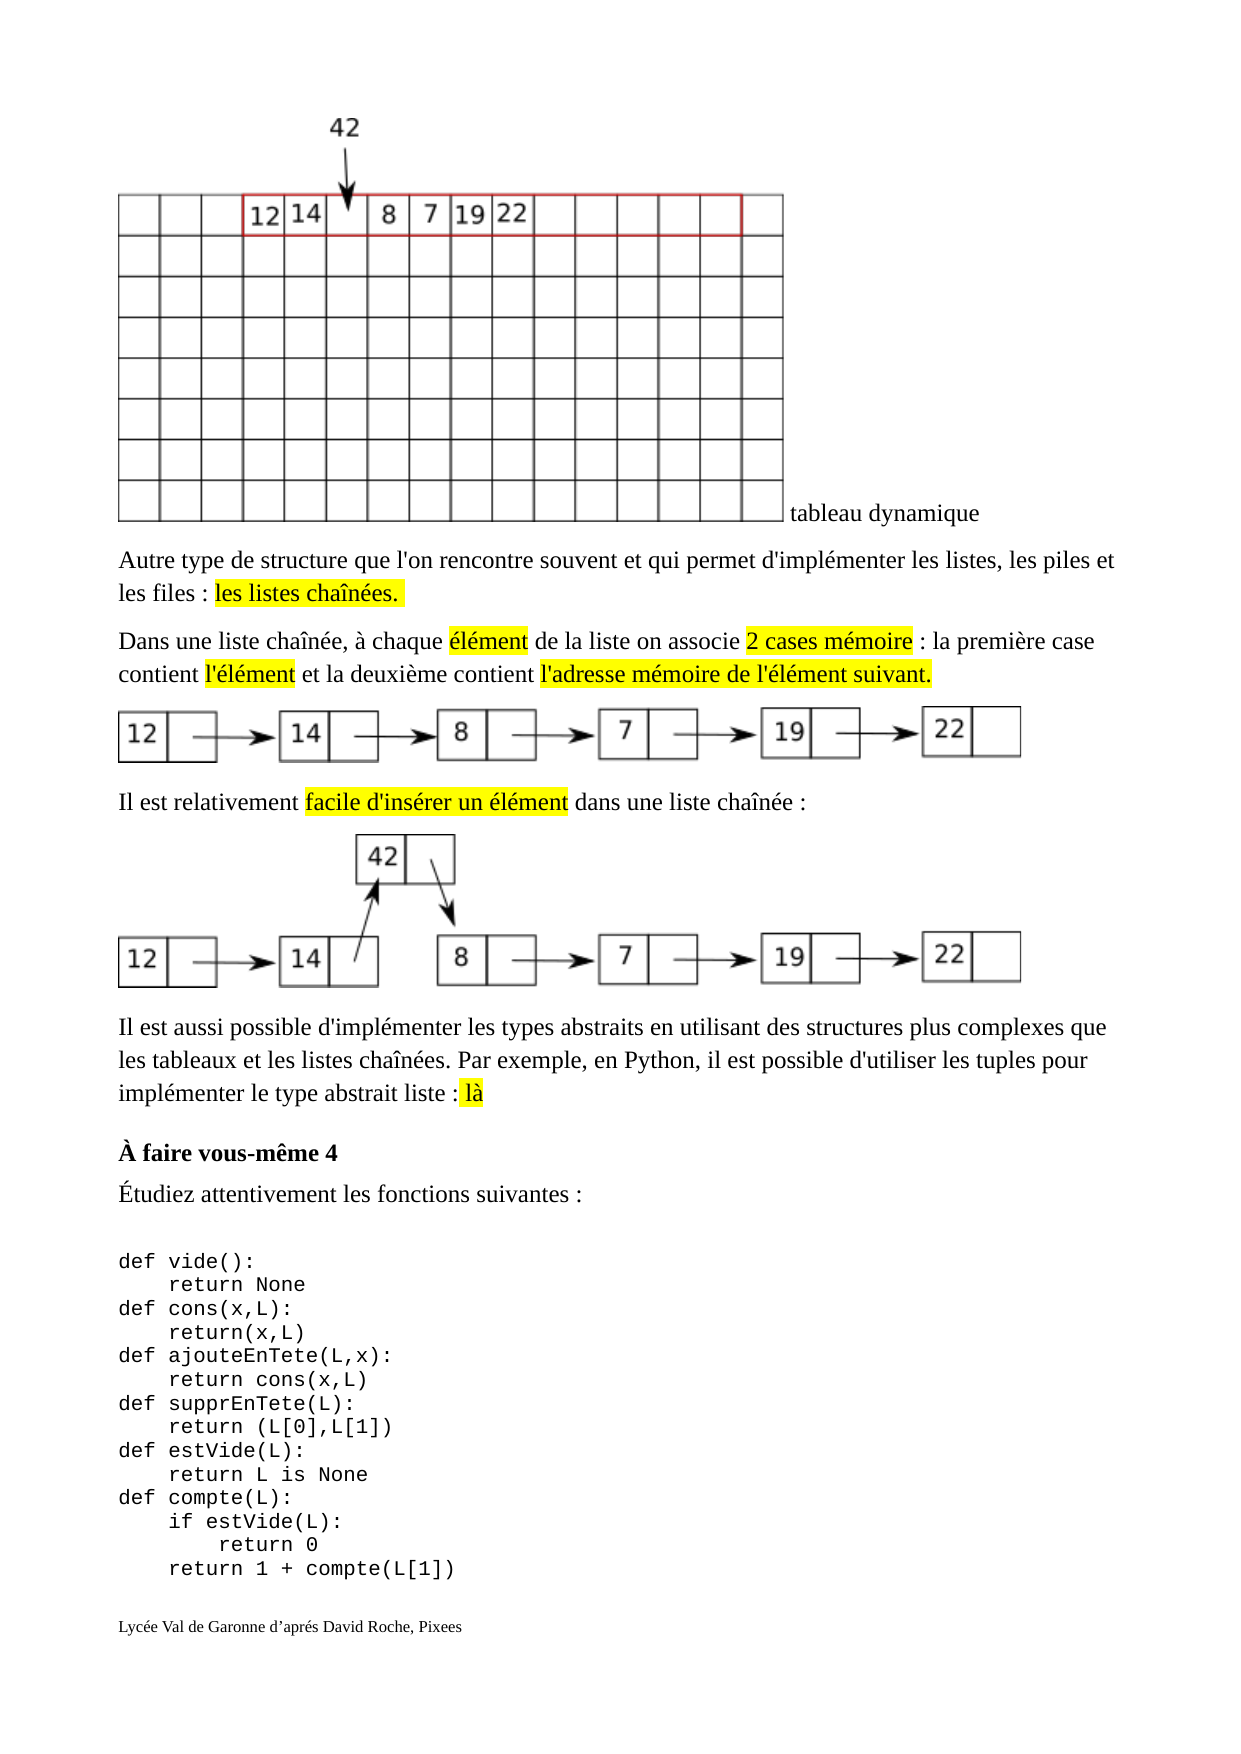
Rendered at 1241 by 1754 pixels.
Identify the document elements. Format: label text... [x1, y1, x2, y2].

text Dans une liste chaînée, à chaque élément de la liste on associe 2 cases mémoire : la première case contient l'élément et la deuxième contient l'adresse mémoire de l'élément suivant. [118, 626, 1122, 688]
subtitle À faire vous-même 4 [118, 1138, 1122, 1167]
text Étudiez attentivement les fonctions suivantes : [118, 1179, 1122, 1208]
text tableau dynamique [118, 118, 1122, 527]
picture [118, 118, 784, 522]
text def ajouteEnTete(L,x): [118, 1345, 1122, 1369]
text if estVide(L): [118, 1511, 1122, 1534]
picture [118, 834, 1022, 988]
text return 0 [118, 1534, 1122, 1558]
text def compte(L): [118, 1487, 1122, 1511]
text return (L[0],L[1]) [118, 1416, 1122, 1440]
text return None [118, 1274, 1122, 1298]
text return L is None [118, 1463, 1122, 1487]
text return cons(x,L) [118, 1369, 1122, 1393]
text Il est aussi possible d'implémenter les types abstraits en utilisant des structures plus complexes que les tableaux et les listes chaînées. Par exemple, en Python, il est possible d'utiliser les tuples pour implémenter le type abstrait liste : là [118, 1012, 1122, 1107]
text def vide(): [118, 1251, 1122, 1274]
text return(x,L) [118, 1322, 1122, 1345]
text def cons(x,L): [118, 1298, 1122, 1322]
picture [118, 706, 1022, 763]
text Il est relativement facile d'insérer un élément dans une liste chaînée : [118, 787, 1122, 816]
text def supprEnTete(L): [118, 1393, 1122, 1416]
text def estVide(L): [118, 1440, 1122, 1463]
text return 1 + compte(L[1]) [118, 1558, 1122, 1582]
text Autre type de structure que l'on rencontre souvent et qui permet d'implémenter les listes, les piles et les files : les listes chaînées. [118, 545, 1122, 607]
